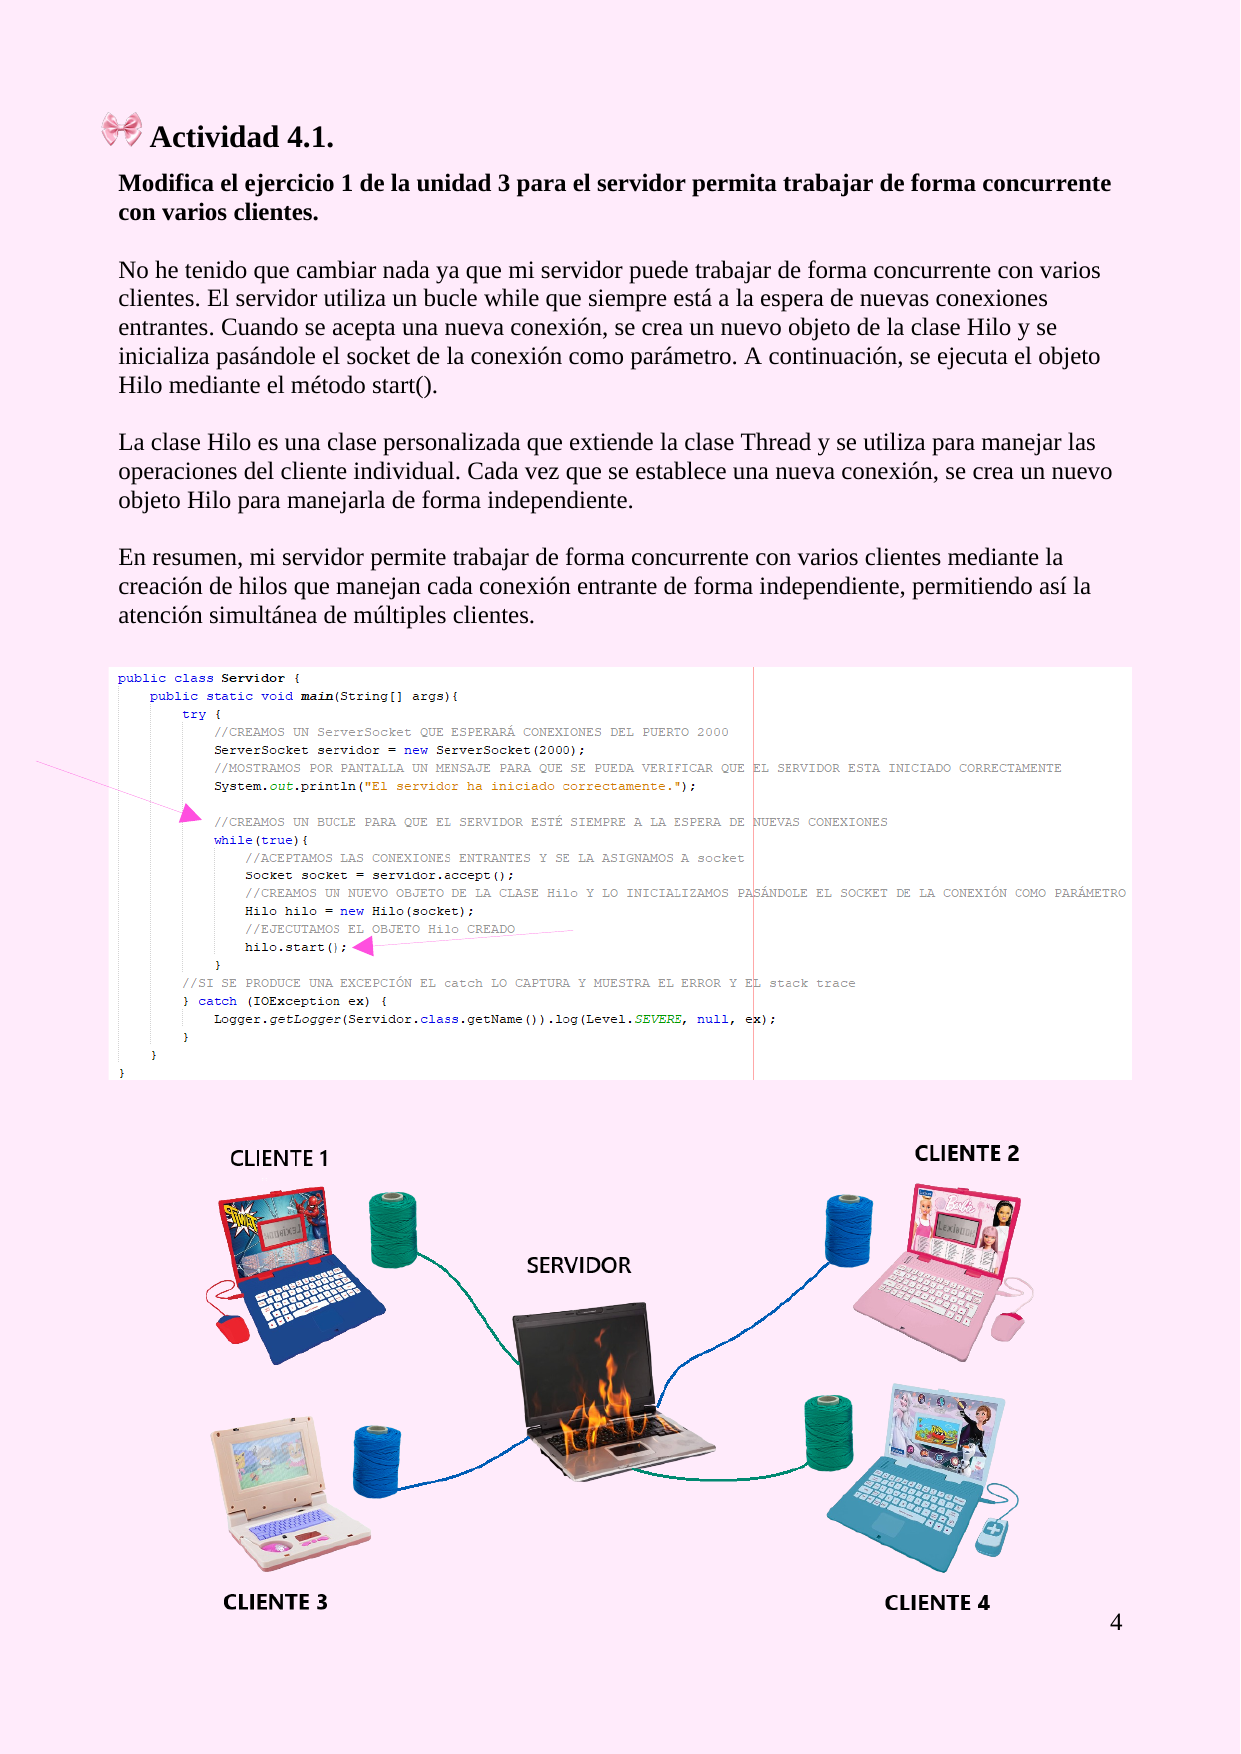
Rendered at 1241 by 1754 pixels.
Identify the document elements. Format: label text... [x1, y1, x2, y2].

text Modifica el ejercicio 1 de la unidad 3 para el servidor permita trabajar de forma concurrente con varios clientes. [118, 168, 1122, 226]
text La clase Hilo es una clase personalizada que extiende la clase Thread y se utiliza para manejar las operaciones del cliente individual. Cada vez que se establece una nueva conexión, se crea un nuevo objeto Hilo para manejarla de forma independiente. [118, 427, 1122, 513]
picture [130, 1111, 1110, 1648]
picture [108, 667, 1132, 1080]
text En resumen, mi servidor permite trabajar de forma concurrente con varios clientes mediante la creación de hilos que manejan cada conexión entrante de forma independiente, permitiendo así la atención simultánea de múltiples clientes. [118, 542, 1122, 628]
text Actividad 4.1. [147, 118, 1122, 154]
text No he tenido que cambiar nada ya que mi servidor puede trabajar de forma concurrente con varios clientes. El servidor utiliza un bucle while que siempre está a la espera de nuevas conexiones entrantes. Cuando se acepta una nueva conexión, se crea un nuevo objeto de la clase Hilo y se inicializa pasándole el socket de la conexión como parámetro. A continuación, se ejecuta el objeto Hilo mediante el método start(). [118, 255, 1122, 398]
picture [97, 106, 147, 155]
